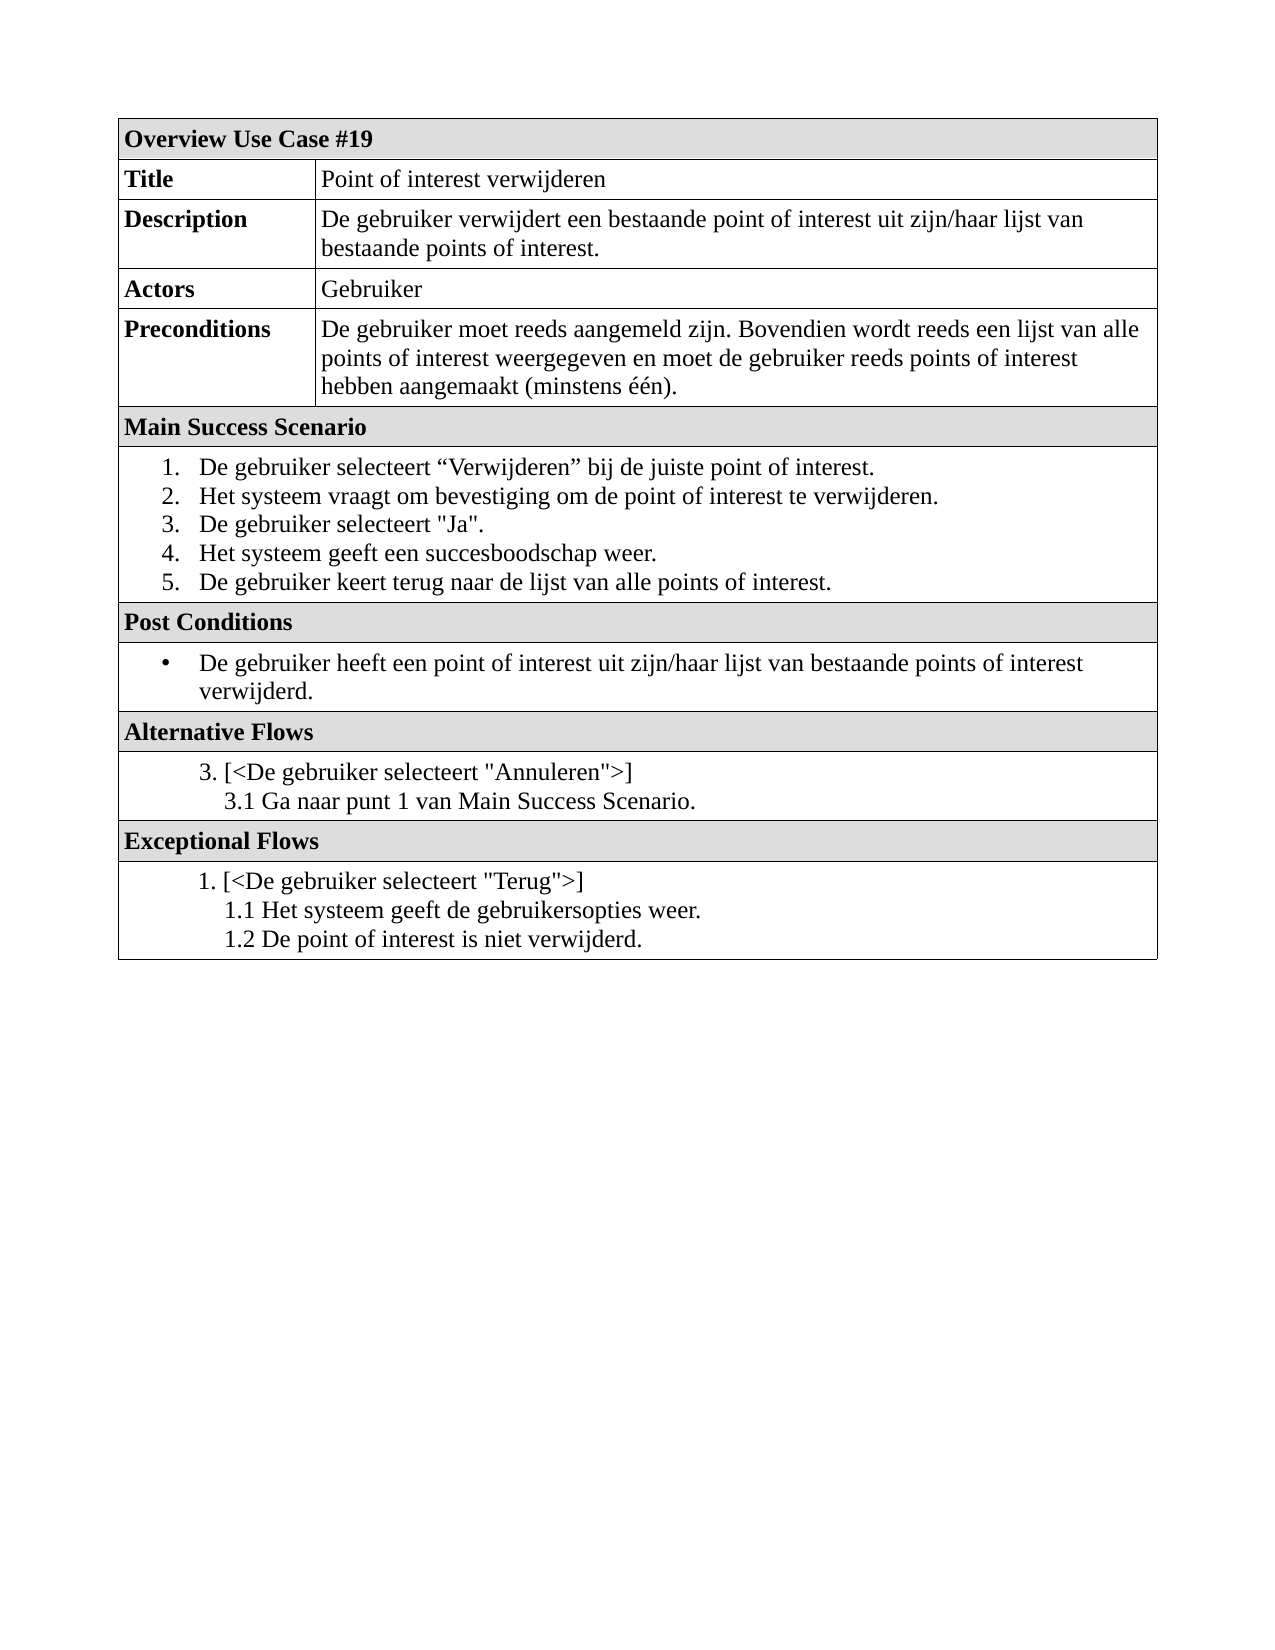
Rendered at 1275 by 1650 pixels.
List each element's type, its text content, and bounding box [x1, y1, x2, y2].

table_cell Post Conditions [119, 603, 1157, 642]
table_cell De gebruiker selecteert “Verwijderen” bij de juiste point of interest. Het systeem vraagt om bevestiging om de point of interest te verwijderen. De gebruiker selecteert "Ja". Het systeem geeft een succesboodschap weer. De gebruiker keert terug naar de lijst van alle points of interest. [119, 447, 1157, 602]
table_cell Alternative Flows [119, 712, 1157, 751]
table_cell Main Success Scenario [119, 407, 1157, 446]
table_cell De gebruiker heeft een point of interest uit zijn/haar lijst van bestaande points of interest verwijderd. [119, 643, 1157, 711]
table_cell Exceptional Flows [119, 821, 1157, 861]
table_cell Title [119, 160, 315, 199]
table_cell Gebruiker [316, 269, 1157, 308]
table_cell De gebruiker verwijdert een bestaande point of interest uit zijn/haar lijst van bestaande points of interest. [316, 200, 1157, 268]
table_cell Point of interest verwijderen [316, 160, 1157, 199]
table_cell Preconditions [119, 309, 315, 406]
table_cell Actors [119, 269, 315, 308]
table_cell 3. [<De gebruiker selecteert "Annuleren">] 3.1 Ga naar punt 1 van Main Success Scenario. [119, 752, 1157, 820]
table_cell Description [119, 200, 315, 268]
table_cell 1. [<De gebruiker selecteert "Terug">] 1.1 Het systeem geeft de gebruikersopties weer. 1.2 De point of interest is niet verwijderd. [119, 862, 1157, 958]
table_cell De gebruiker moet reeds aangemeld zijn. Bovendien wordt reeds een lijst van alle points of interest weergegeven en moet de gebruiker reeds points of interest hebben aangemaakt (minstens één). [316, 309, 1157, 406]
table_header Overview Use Case #19 [119, 119, 1157, 158]
